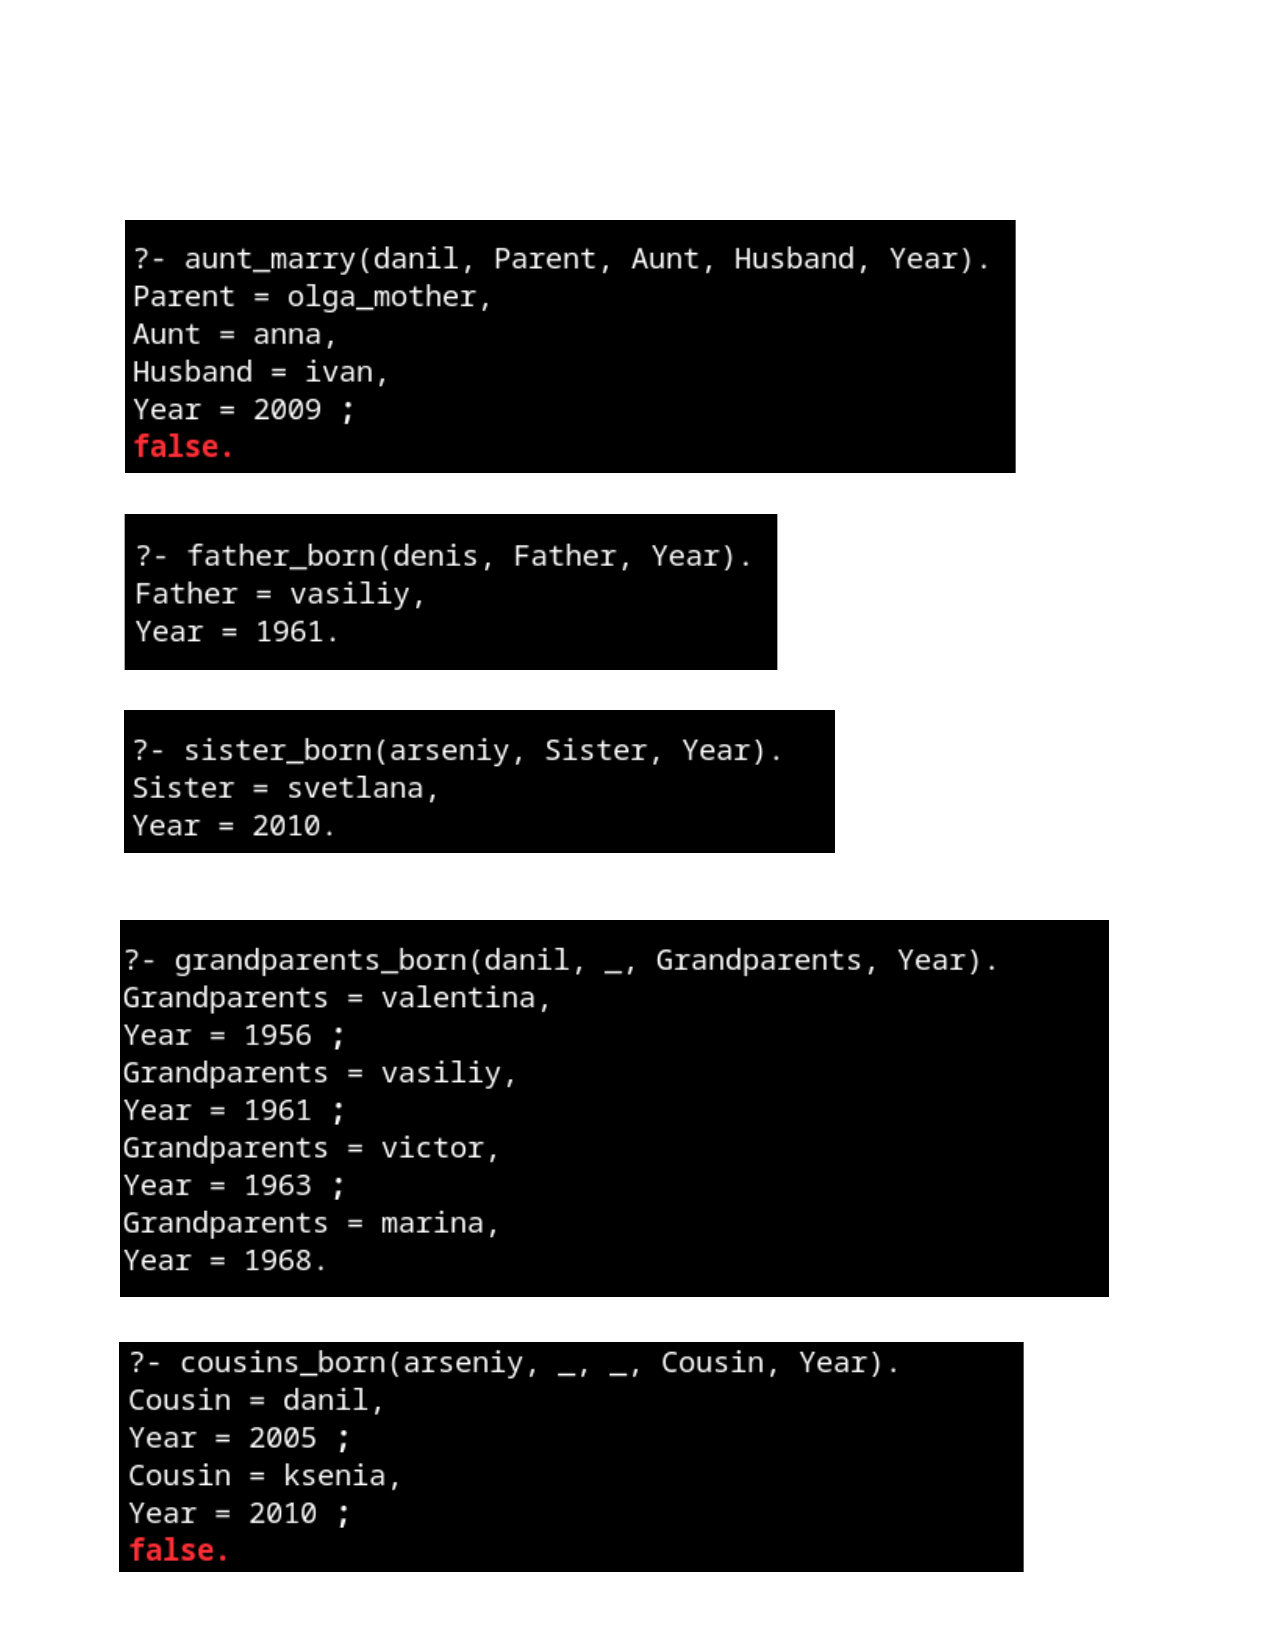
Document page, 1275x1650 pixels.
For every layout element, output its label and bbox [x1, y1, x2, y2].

picture [124, 710, 835, 853]
picture [124, 514, 778, 670]
picture [125, 220, 1016, 473]
picture [119, 1342, 1024, 1572]
picture [120, 920, 1109, 1297]
